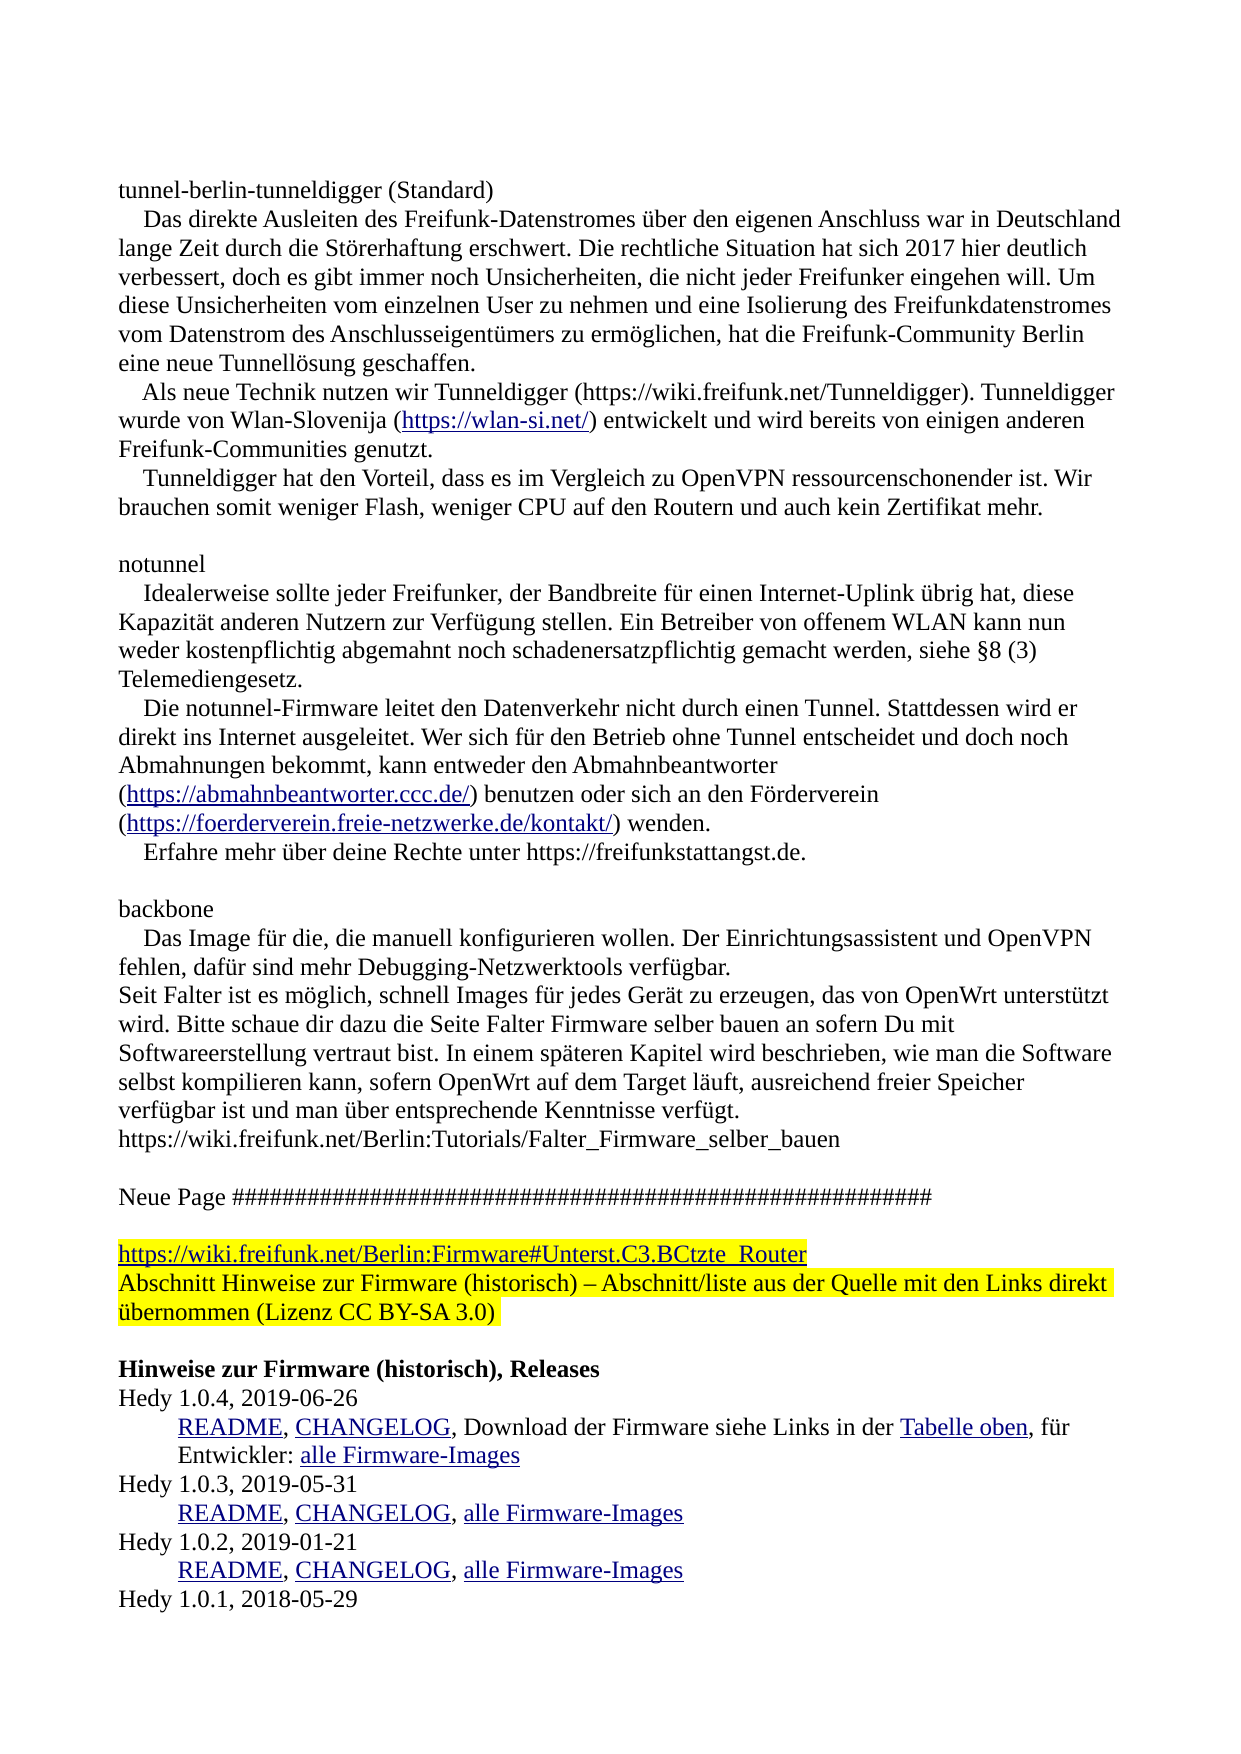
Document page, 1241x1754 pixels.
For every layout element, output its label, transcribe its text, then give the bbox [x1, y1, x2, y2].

text Idealerweise sollte jeder Freifunker, der Bandbreite für einen Internet-Uplink übrig hat, diese Kapazität anderen Nutzern zur Verfügung stellen. Ein Betreiber von offenem WLAN kann nun weder kostenpflichtig abgemahnt noch schadenersatzpflichtig gemacht werden, siehe §8 (3) Telemediengesetz. [118, 578, 1122, 693]
subtitle Hedy 1.0.4, 2019-06-26 [118, 1383, 1122, 1412]
text Als neue Technik nutzen wir Tunneldigger (https://wiki.freifunk.net/Tunneldigger). Tunneldigger wurde von Wlan-Slovenija (https://wlan-si.net/) entwickelt und wird bereits von einigen anderen Freifunk-Communities genutzt. [118, 377, 1122, 463]
list README, CHANGELOG, Download der Firmware siehe Links in der Tabelle oben, für Entwickler: alle Firmware-Images [177, 1412, 1122, 1469]
text Das Image für die, die manuell konfigurieren wollen. Der Einrichtungsassistent und OpenVPN fehlen, dafür sind mehr Debugging-Netzwerktools verfügbar. [118, 923, 1122, 981]
subtitle Hedy 1.0.2, 2019-01-21 [118, 1527, 1122, 1556]
text Hinweise zur Firmware (historisch), Releases [118, 1354, 1122, 1383]
text Neue Page ######################################################## [118, 1182, 1122, 1211]
text Abschnitt Hinweise zur Firmware (historisch) – Abschnitt/liste aus der Quelle mit den Links direkt übernommen (Lizenz CC BY-SA 3.0) [118, 1268, 1122, 1326]
text tunnel-berlin-tunneldigger (Standard) [118, 176, 1122, 204]
text backbone [118, 894, 1122, 923]
text Das direkte Ausleiten des Freifunk-Datenstromes über den eigenen Anschluss war in Deutschland lange Zeit durch die Störerhaftung erschwert. Die rechtliche Situation hat sich 2017 hier deutlich verbessert, doch es gibt immer noch Unsicherheiten, die nicht jeder Freifunker eingehen will. Um diese Unsicherheiten vom einzelnen User zu nehmen und eine Isolierung des Freifunkdatenstromes vom Datenstrom des Anschlusseigentümers zu ermöglichen, hat die Freifunk-Community Berlin eine neue Tunnellösung geschaffen. [118, 204, 1122, 377]
text notunnel [118, 549, 1122, 578]
list README, CHANGELOG, alle Firmware-Images [177, 1556, 1122, 1584]
text https://wiki.freifunk.net/Berlin:Firmware#Unterst.C3.BCtzte_Router [118, 1239, 1122, 1268]
subtitle Hedy 1.0.3, 2019-05-31 [118, 1469, 1122, 1498]
text Die notunnel-Firmware leitet den Datenverkehr nicht durch einen Tunnel. Stattdessen wird er direkt ins Internet ausgeleitet. Wer sich für den Betrieb ohne Tunnel entscheidet und doch noch Abmahnungen bekommt, kann entweder den Abmahnbeantworter (https://abmahnbeantworter.ccc.de/) benutzen oder sich an den Förderverein (https://foerderverein.freie-netzwerke.de/kontakt/) wenden. [118, 693, 1122, 837]
text Seit Falter ist es möglich, schnell Images für jedes Gerät zu erzeugen, das von OpenWrt unterstützt wird. Bitte schaue dir dazu die Seite Falter Firmware selber bauen an sofern Du mit Softwareerstellung vertraut bist. In einem späteren Kapitel wird beschrieben, wie man die Software selbst kompilieren kann, sofern OpenWrt auf dem Target läuft, ausreichend freier Speicher verfügbar ist und man über entsprechende Kenntnisse verfügt. https://wiki.freifunk.net/Berlin:Tutorials/Falter_Firmware_selber_bauen [118, 981, 1122, 1153]
subtitle Hedy 1.0.1, 2018-05-29 [118, 1584, 1122, 1613]
text Tunneldigger hat den Vorteil, dass es im Vergleich zu OpenVPN ressourcenschonender ist. Wir brauchen somit weniger Flash, weniger CPU auf den Routern und auch kein Zertifikat mehr. [118, 463, 1122, 521]
text Erfahre mehr über deine Rechte unter https://freifunkstattangst.de. [118, 837, 1122, 866]
list README, CHANGELOG, alle Firmware-Images [177, 1498, 1122, 1527]
